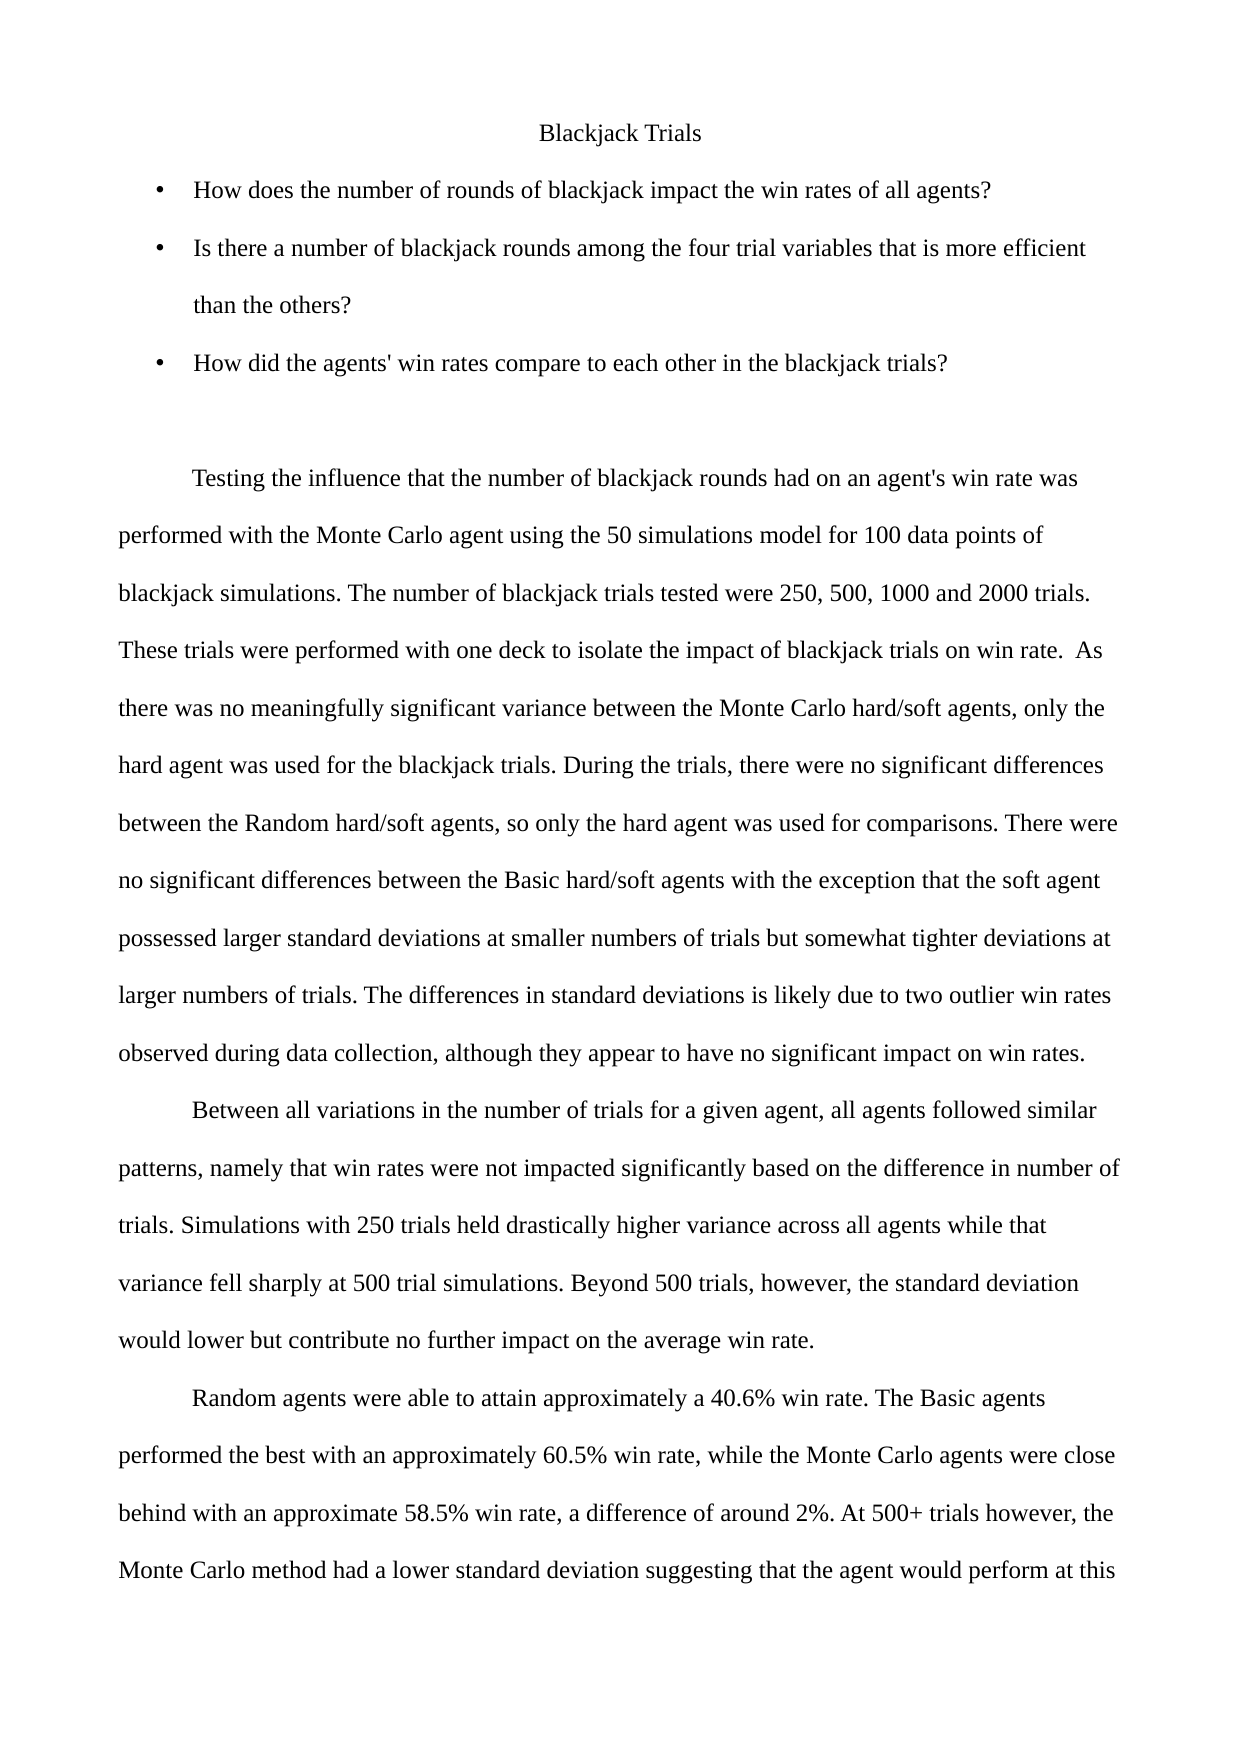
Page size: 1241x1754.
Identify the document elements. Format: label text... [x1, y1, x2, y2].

text Between all variations in the number of trials for a given agent, all agents followed similar patterns, namely that win rates were not impacted significantly based on the difference in number of trials. Simulations with 250 trials held drastically higher variance across all agents while that variance fell sharply at 500 trial simulations. Beyond 500 trials, however, the standard deviation would lower but contribute no further impact on the average win rate. [118, 1096, 1122, 1354]
list How did the agents' win rates compare to each other in the blackjack trials? [156, 348, 1122, 377]
text Random agents were able to attain approximately a 40.6% win rate. The Basic agents performed the best with an approximately 60.5% win rate, while the Monte Carlo agents were close behind with an approximate 58.5% win rate, a difference of around 2%. At 500+ trials however, the Monte Carlo method had a lower standard deviation suggesting that the agent would perform at this [118, 1383, 1122, 1584]
text Blackjack Trials [118, 118, 1122, 147]
text Testing the influence that the number of blackjack rounds had on an agent's win rate was performed with the Monte Carlo agent using the 50 simulations model for 100 data points of blackjack simulations. The number of blackjack trials tested were 250, 500, 1000 and 2000 trials. These trials were performed with one deck to isolate the impact of blackjack trials on win rate. As there was no meaningfully significant variance between the Monte Carlo hard/soft agents, only the hard agent was used for the blackjack trials. During the trials, there were no significant differences between the Random hard/soft agents, so only the hard agent was used for comparisons. There were no significant differences between the Basic hard/soft agents with the exception that the soft agent possessed larger standard deviations at smaller numbers of trials but somewhat tighter deviations at larger numbers of trials. The differences in standard deviations is likely due to two outlier win rates observed during data collection, although they appear to have no significant impact on win rates. [118, 463, 1122, 1067]
list How does the number of rounds of blackjack impact the win rates of all agents? [156, 176, 1122, 204]
list Is there a number of blackjack rounds among the four trial variables that is more efficient than the others? [156, 233, 1122, 319]
